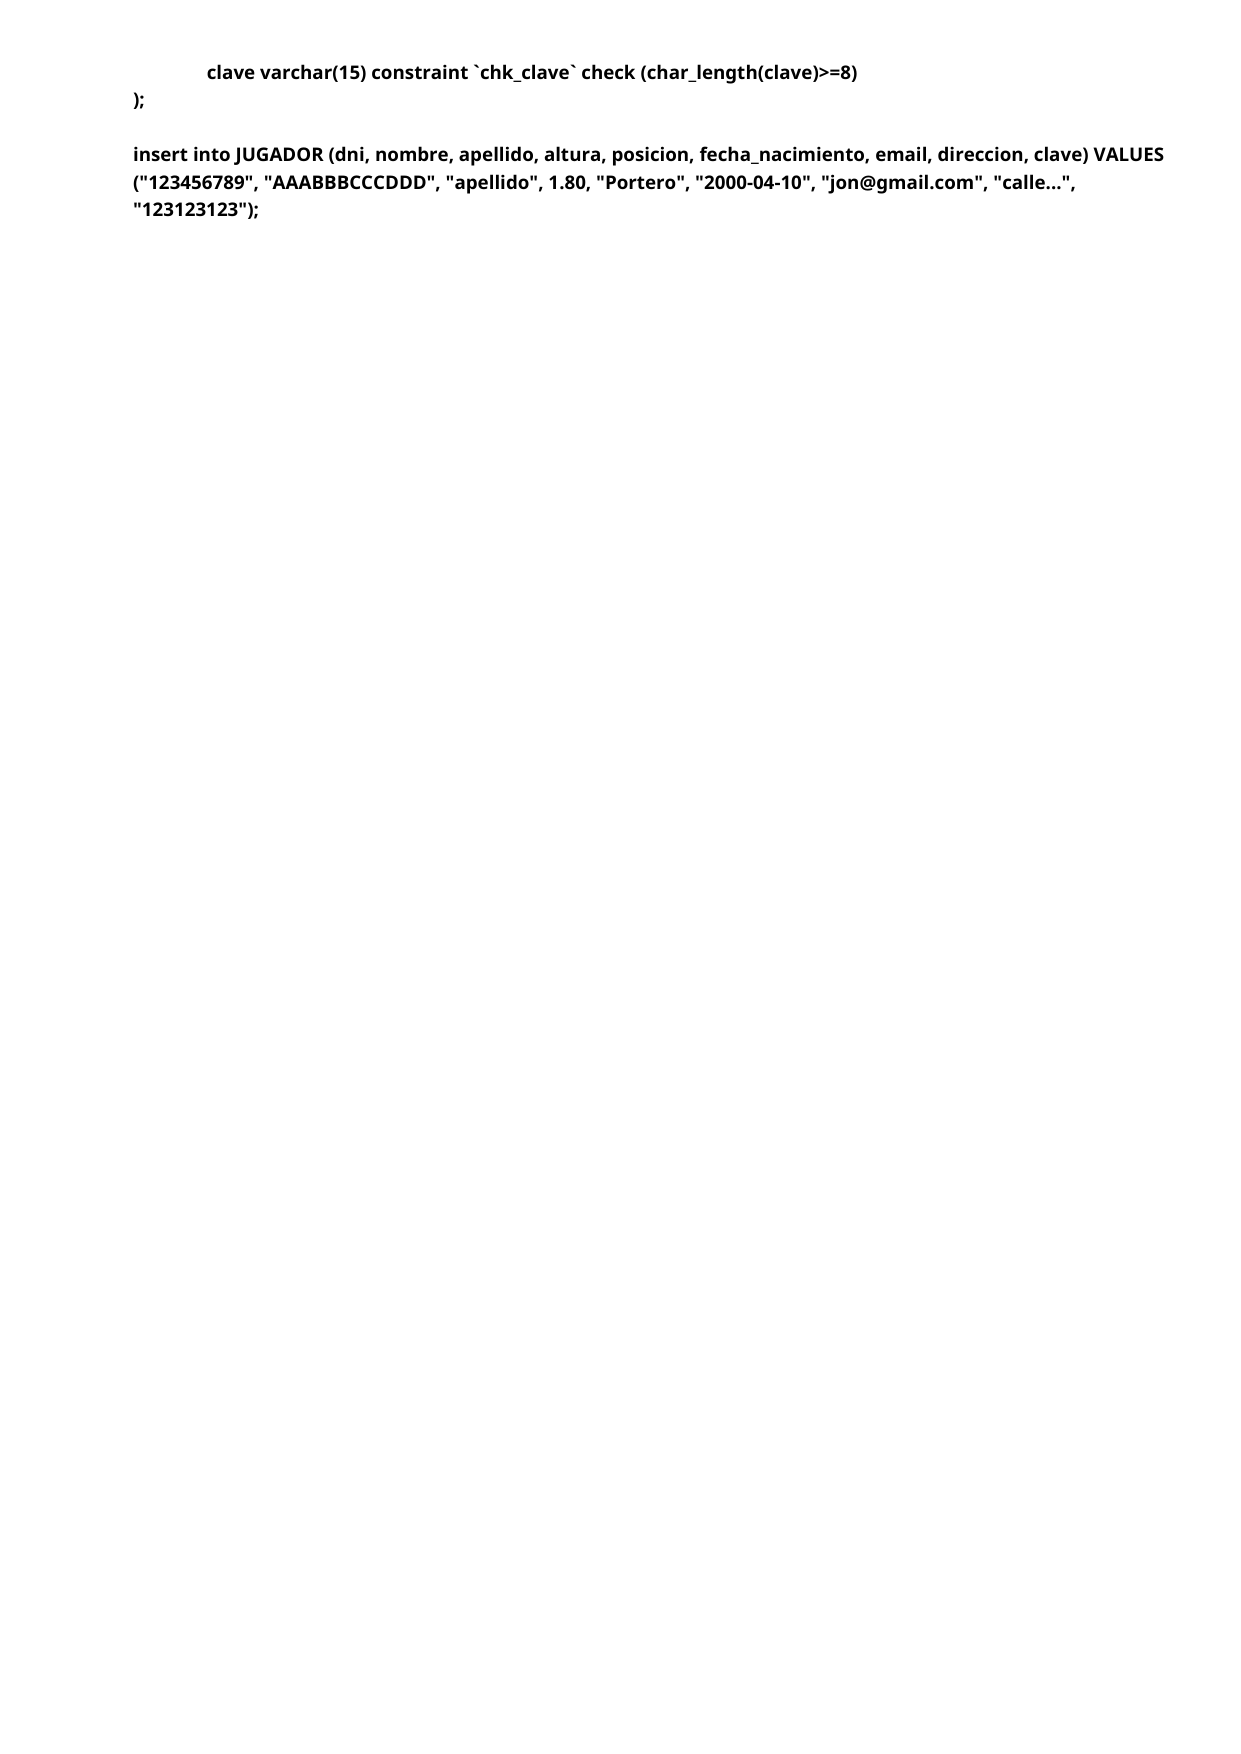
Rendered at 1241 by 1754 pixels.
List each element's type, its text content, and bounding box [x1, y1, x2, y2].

text clave varchar(15) constraint `chk_clave` check (char_length(clave)>=8) ); insert into JUGADOR (dni, nombre, apellido, altura, posicion, fecha_nacimiento, email, direccion, clave) VALUES ("123456789", "AAABBBCCCDDD", "apellido", 1.80, "Portero", "2000-04-10", "jon@gmail.com", "calle...", "123123123"); [133, 59, 1181, 249]
